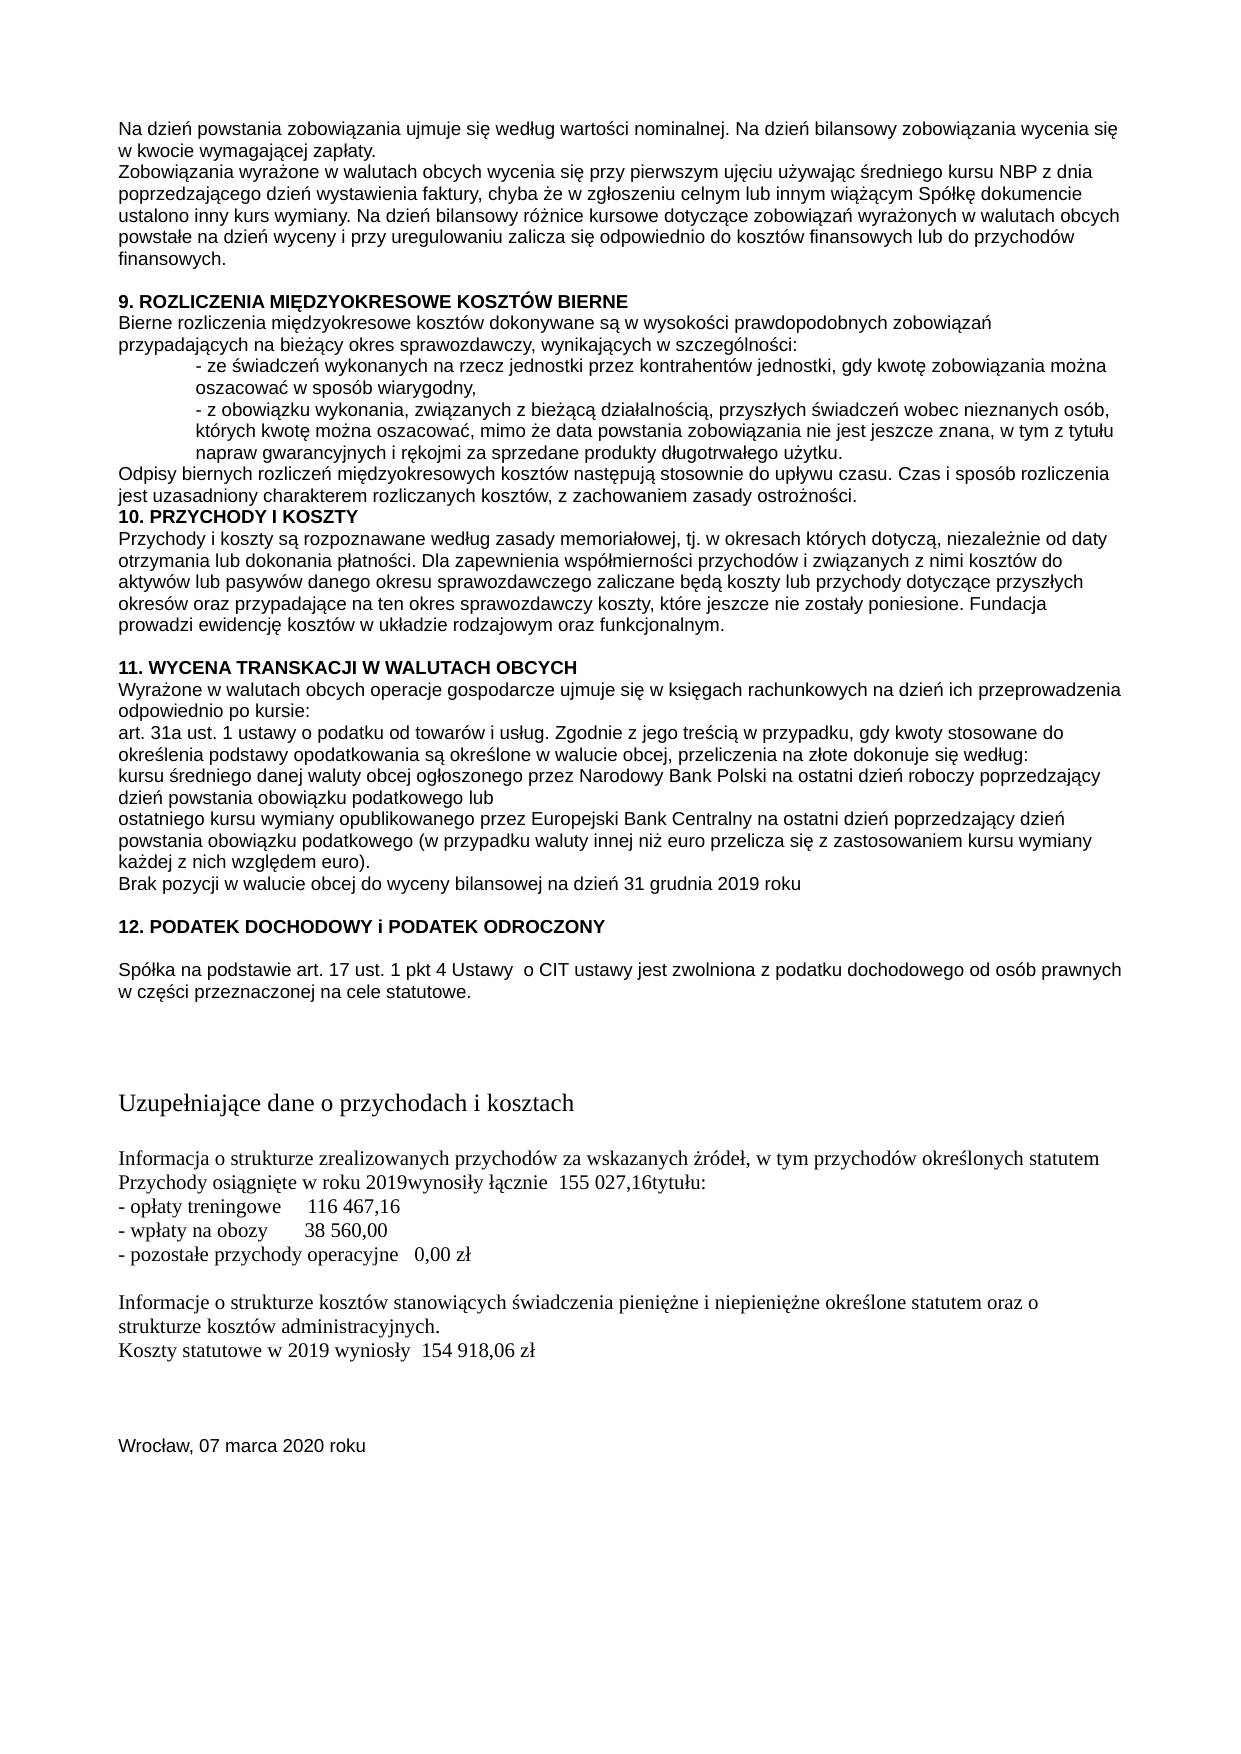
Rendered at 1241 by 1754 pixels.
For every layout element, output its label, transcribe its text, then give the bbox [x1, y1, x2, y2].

text Odpisy biernych rozliczeń międzyokresowych kosztów następują stosownie do upływu czasu. Czas i sposób rozliczenia jest uzasadniony charakterem rozliczanych kosztów, z zachowaniem zasady ostrożności. [118, 463, 1122, 506]
text Spółka na podstawie art. 17 ust. 1 pkt 4 Ustawy o CIT ustawy jest zwolniona z podatku dochodowego od osób prawnych w części przeznaczonej na cele statutowe. [118, 959, 1122, 1002]
text Koszty statutowe w 2019 wyniosły 154 918,06 zł [118, 1338, 1122, 1362]
text ostatniego kursu wymiany opublikowanego przez Europejski Bank Centralny na ostatni dzień poprzedzający dzień powstania obowiązku podatkowego (w przypadku waluty innej niż euro przelicza się z zastosowaniem kursu wymiany każdej z nich względem euro). [118, 808, 1122, 873]
text Wyrażone w walutach obcych operacje gospodarcze ujmuje się w księgach rachunkowych na dzień ich przeprowadzenia odpowiednio po kursie: [118, 679, 1122, 722]
text Przychody osiągnięte w roku 2019wynosiły łącznie 155 027,16tytułu: [118, 1170, 1122, 1194]
text - opłaty treningowe 116 467,16 [118, 1194, 1122, 1218]
text Brak pozycji w walucie obcej do wyceny bilansowej na dzień 31 grudnia 2019 roku [118, 873, 1122, 894]
text - wpłaty na obozy 38 560,00 [118, 1218, 1122, 1242]
text - z obowiązku wykonania, związanych z bieżącą działalnością, przyszłych świadczeń wobec nieznanych osób, których kwotę można oszacować, mimo że data powstania zobowiązania nie jest jeszcze znana, w tym z tytułu napraw gwarancyjnych i rękojmi za sprzedane produkty długotrwałego użytku. [195, 398, 1122, 463]
text Informacja o strukturze zrealizowanych przychodów za wskazanych żródeł, w tym przychodów określonych statutem [118, 1146, 1122, 1170]
text Zobowiązania wyrażone w walutach obcych wycenia się przy pierwszym ujęciu używając średniego kursu NBP z dnia poprzedzającego dzień wystawienia faktury, chyba że w zgłoszeniu celnym lub innym wiążącym Spółkę dokumencie ustalono inny kurs wymiany. Na dzień bilansowy różnice kursowe dotyczące zobowiązań wyrażonych w walutach obcych powstałe na dzień wyceny i przy uregulowaniu zalicza się odpowiednio do kosztów finansowych lub do przychodów finansowych. [118, 161, 1122, 269]
text Bierne rozliczenia międzyokresowe kosztów dokonywane są w wysokości prawdopodobnych zobowiązań przypadających na bieżący okres sprawozdawczy, wynikających w szczególności: [118, 312, 1122, 355]
text 11. WYCENA TRANSKACJI W WALUTACH OBCYCH [118, 657, 1122, 679]
text - ze świadczeń wykonanych na rzecz jednostki przez kontrahentów jednostki, gdy kwotę zobowiązania można oszacować w sposób wiarygodny, [195, 355, 1122, 398]
text Uzupełniające dane o przychodach i kosztach [118, 1088, 1122, 1117]
text - pozostałe przychody operacyjne 0,00 zł [118, 1242, 1122, 1266]
text 12. PODATEK DOCHODOWY i PODATEK ODROCZONY [118, 916, 1122, 937]
text art. 31a ust. 1 ustawy o podatku od towarów i usług. Zgodnie z jego treścią w przypadku, gdy kwoty stosowane do określenia podstawy opodatkowania są określone w walucie obcej, przeliczenia na złote dokonuje się według: [118, 722, 1122, 765]
text Informacje o strukturze kosztów stanowiących świadczenia pieniężne i niepieniężne określone statutem oraz o strukturze kosztów administracyjnych. [118, 1290, 1122, 1338]
text 10. PRZYCHODY I KOSZTY [118, 506, 1122, 528]
text kursu średniego danej waluty obcej ogłoszonego przez Narodowy Bank Polski na ostatni dzień roboczy poprzedzający dzień powstania obowiązku podatkowego lub [118, 765, 1122, 808]
text Wrocław, 07 marca 2020 roku [118, 1435, 1122, 1456]
text Na dzień powstania zobowiązania ujmuje się według wartości nominalnej. Na dzień bilansowy zobowiązania wycenia się w kwocie wymagającej zapłaty. [118, 118, 1122, 161]
text Przychody i koszty są rozpoznawane według zasady memoriałowej, tj. w okresach których dotyczą, niezależnie od daty otrzymania lub dokonania płatności. Dla zapewnienia współmierności przychodów i związanych z nimi kosztów do aktywów lub pasywów danego okresu sprawozdawczego zaliczane będą koszty lub przychody dotyczące przyszłych okresów oraz przypadające na ten okres sprawozdawczy koszty, które jeszcze nie zostały poniesione. Fundacja prowadzi ewidencję kosztów w układzie rodzajowym oraz funkcjonalnym. [118, 528, 1122, 636]
text 9. ROZLICZENIA MIĘDZYOKRESOWE KOSZTÓW BIERNE [118, 291, 1122, 312]
